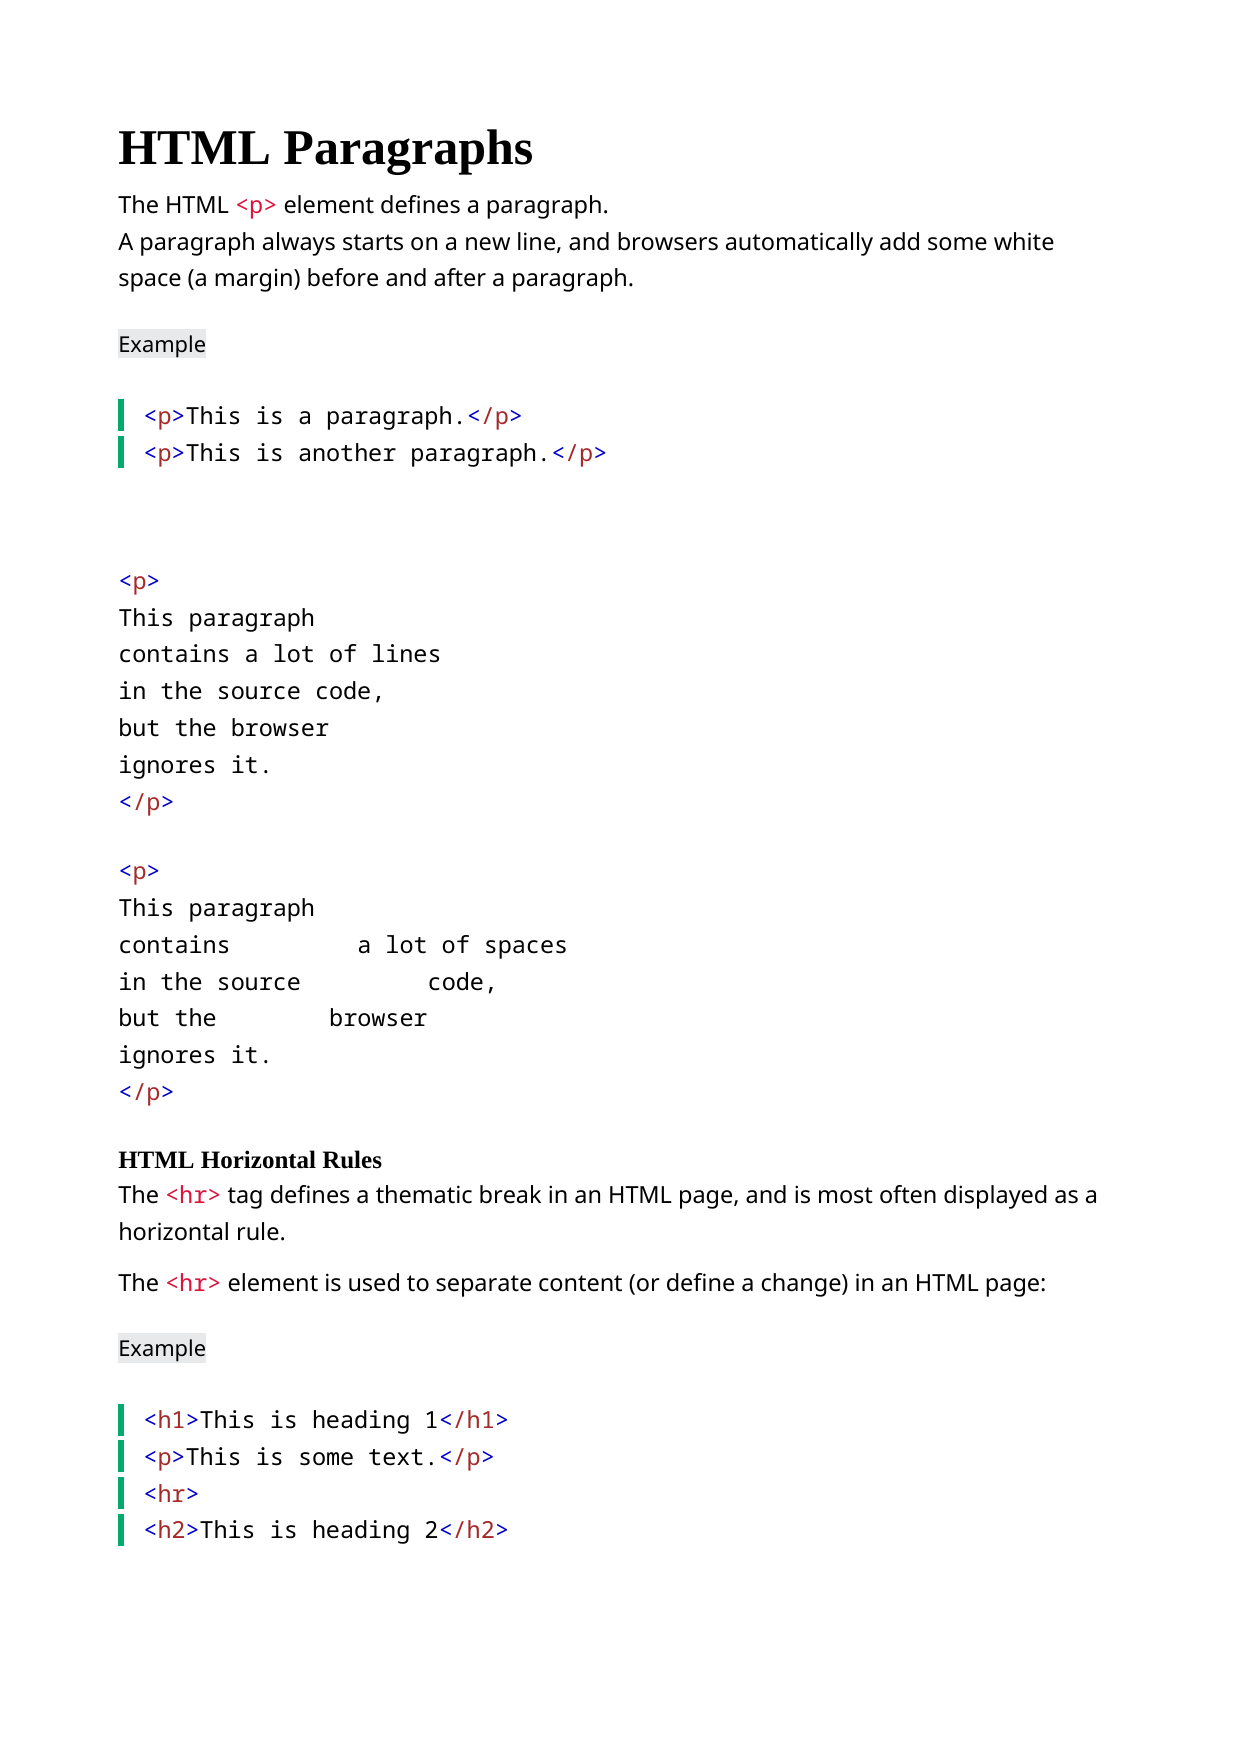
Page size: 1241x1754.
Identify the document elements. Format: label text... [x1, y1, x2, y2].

text <h1>This is heading 1</h1> <p>This is some text.</p> <hr> <h2>This is heading 2</h2> [118, 1403, 1122, 1546]
subtitle Example [118, 329, 1122, 358]
text HTML Horizontal Rules [118, 1112, 1122, 1174]
text <p>This is a paragraph.</p> <p>This is another paragraph.</p> [118, 399, 1122, 468]
text The <hr> element is used to separate content (or define a change) in an HTML page: [118, 1266, 1122, 1298]
subtitle Example [118, 1333, 1122, 1363]
text The HTML <p> element defines a paragraph. [118, 188, 1122, 220]
text The <hr> tag defines a thematic break in an HTML page, and is most often displayed as a horizontal rule. [118, 1178, 1122, 1247]
text A paragraph always starts on a new line, and browsers automatically add some white space (a margin) before and after a paragraph. [118, 225, 1122, 294]
text <p> This paragraph contains a lot of lines in the source code, but the browser ignores it. </p> <p> This paragraph contains a lot of spaces in the source code, but the browser ignores it. </p> [118, 564, 1122, 1107]
subtitle HTML Paragraphs [118, 118, 1122, 176]
